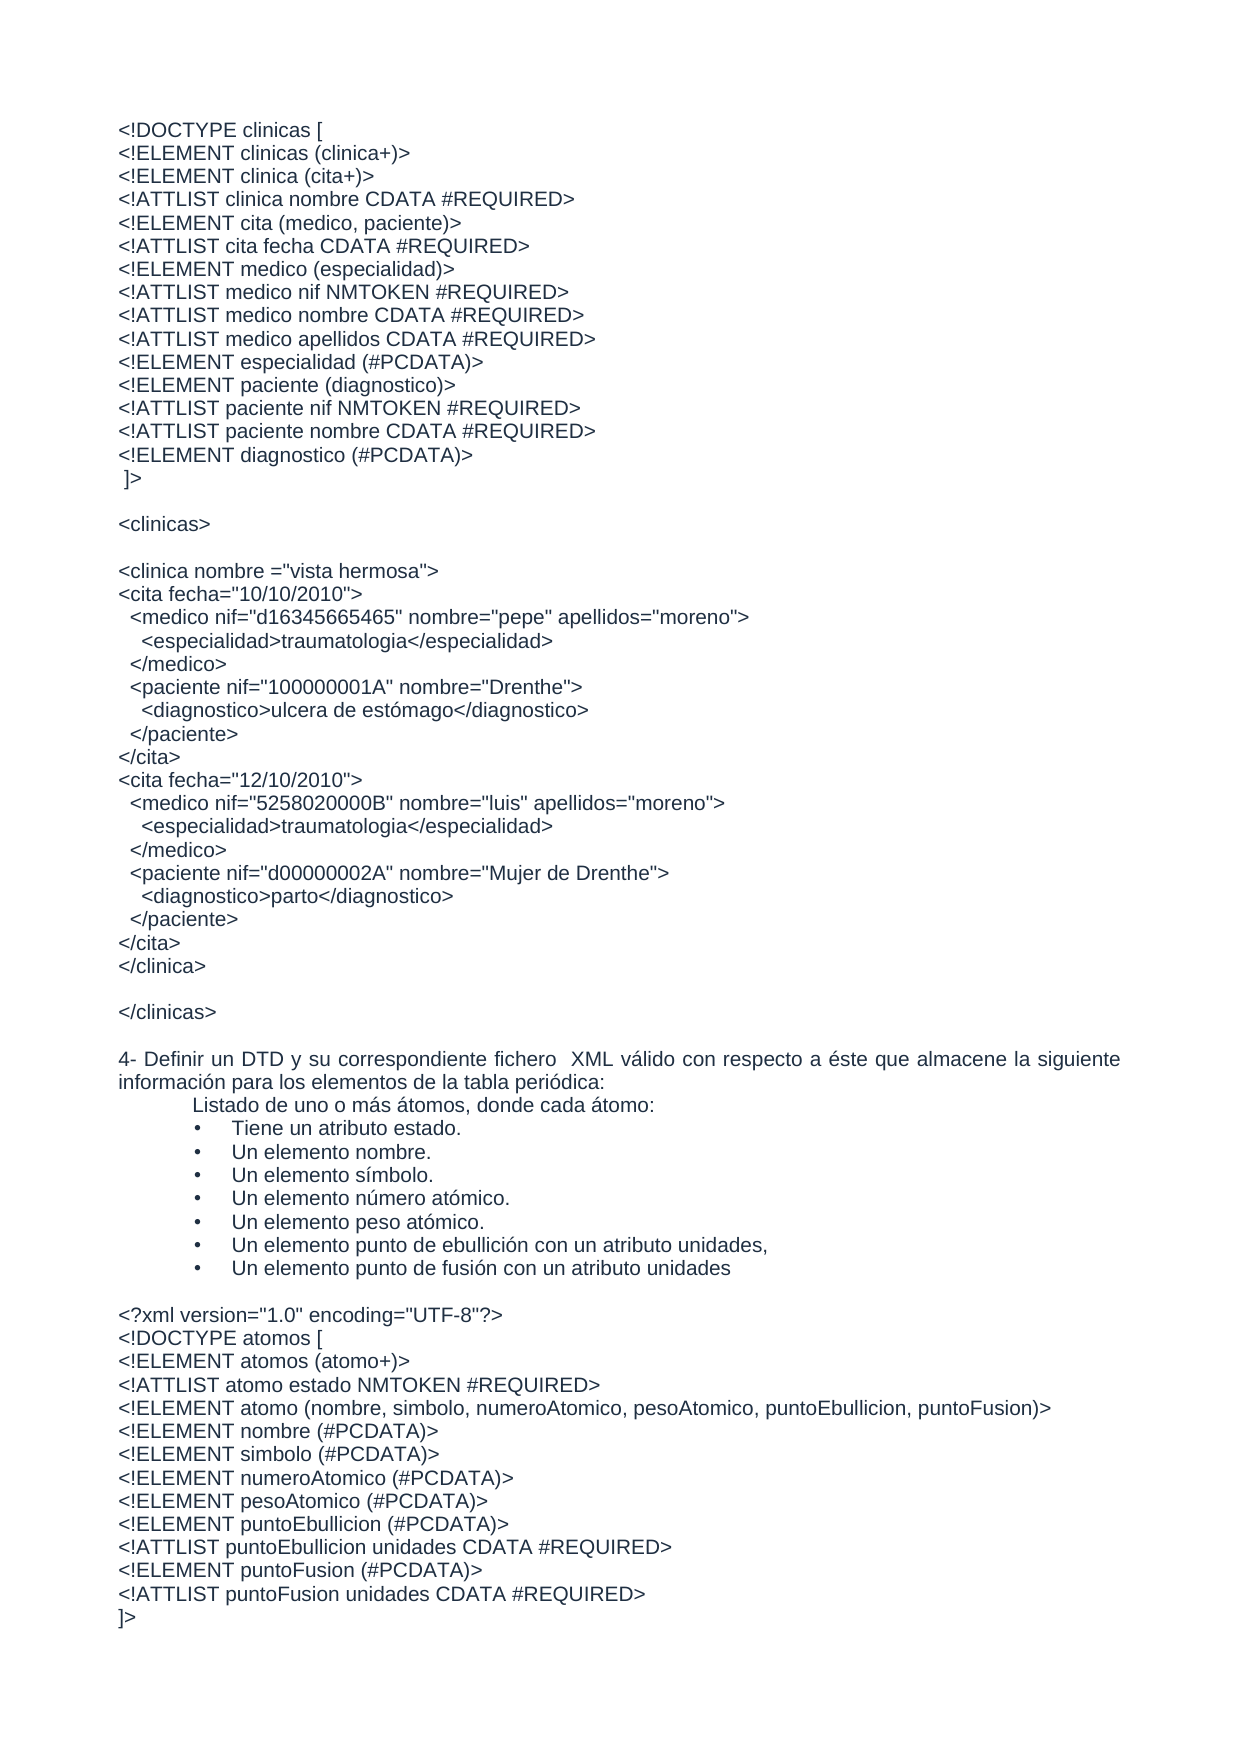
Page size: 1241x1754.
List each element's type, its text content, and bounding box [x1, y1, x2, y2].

text <!ATTLIST puntoFusion unidades CDATA #REQUIRED> [118, 1582, 1122, 1606]
text <clinicas> [118, 513, 1122, 536]
text <!ELEMENT simbolo (#PCDATA)> [118, 1443, 1122, 1466]
text <especialidad>traumatologia</especialidad> [118, 815, 1122, 838]
text </clinicas> [118, 1001, 1122, 1024]
text <!ELEMENT puntoEbullicion (#PCDATA)> [118, 1513, 1122, 1536]
text <!ELEMENT clinicas (clinica+)> [118, 141, 1122, 164]
text <!ATTLIST paciente nif NMTOKEN #REQUIRED> [118, 397, 1122, 420]
text <!ELEMENT puntoFusion (#PCDATA)> [118, 1559, 1122, 1582]
list Un elemento número atómico. [194, 1187, 1122, 1210]
text <!ELEMENT diagnostico (#PCDATA)> [118, 443, 1122, 467]
text <!ELEMENT atomo (nombre, simbolo, numeroAtomico, pesoAtomico, puntoEbullicion, puntoFusion)> [118, 1396, 1122, 1420]
text <!ATTLIST puntoEbullicion unidades CDATA #REQUIRED> [118, 1536, 1122, 1559]
text <!ATTLIST cita fecha CDATA #REQUIRED> [118, 234, 1122, 257]
text </medico> [118, 652, 1122, 676]
text <!ATTLIST clinica nombre CDATA #REQUIRED> [118, 188, 1122, 211]
text </cita> [118, 745, 1122, 768]
text <!ATTLIST medico nombre CDATA #REQUIRED> [118, 304, 1122, 327]
text </clinica> [118, 954, 1122, 978]
text <!ATTLIST medico apellidos CDATA #REQUIRED> [118, 327, 1122, 350]
text <!ELEMENT paciente (diagnostico)> [118, 374, 1122, 397]
text <!ATTLIST atomo estado NMTOKEN #REQUIRED> [118, 1373, 1122, 1396]
text <!DOCTYPE clinicas [ [118, 118, 1122, 141]
text <especialidad>traumatologia</especialidad> [118, 629, 1122, 652]
text <diagnostico>parto</diagnostico> [118, 885, 1122, 908]
text <diagnostico>ulcera de estómago</diagnostico> [118, 699, 1122, 722]
text <medico nif="5258020000B" nombre="luis" apellidos="moreno"> [118, 792, 1122, 815]
text <!ELEMENT medico (especialidad)> [118, 257, 1122, 281]
text <!ELEMENT atomos (atomo+)> [118, 1350, 1122, 1373]
list Un elemento nombre. [194, 1140, 1122, 1164]
text <clinica nombre ="vista hermosa"> [118, 559, 1122, 583]
text <!ELEMENT clinica (cita+)> [118, 164, 1122, 188]
text <medico nif="d16345665465" nombre="pepe" apellidos="moreno"> [118, 606, 1122, 629]
text <?xml version="1.0" encoding="UTF-8"?> [118, 1303, 1122, 1327]
text ]> [118, 467, 1122, 490]
text <paciente nif="100000001A" nombre="Drenthe"> [118, 676, 1122, 699]
text <paciente nif="d00000002A" nombre="Mujer de Drenthe"> [118, 861, 1122, 885]
text <!ATTLIST paciente nombre CDATA #REQUIRED> [118, 420, 1122, 443]
list Tiene un atributo estado. [194, 1117, 1122, 1140]
text <!DOCTYPE atomos [ [118, 1327, 1122, 1350]
text <cita fecha="12/10/2010"> [118, 768, 1122, 792]
text </cita> [118, 931, 1122, 954]
text <!ELEMENT especialidad (#PCDATA)> [118, 350, 1122, 374]
text <cita fecha="10/10/2010"> [118, 583, 1122, 606]
list Un elemento peso atómico. [194, 1210, 1122, 1234]
list Un elemento punto de ebullición con un atributo unidades, [194, 1234, 1122, 1257]
text ]> [118, 1606, 1122, 1629]
text <!ATTLIST medico nif NMTOKEN #REQUIRED> [118, 281, 1122, 304]
text <!ELEMENT numeroAtomico (#PCDATA)> [118, 1466, 1122, 1489]
text 4- Definir un DTD y su correspondiente fichero XML válido con respecto a éste que almacene la siguiente información para los elementos de la tabla periódica: [118, 1047, 1122, 1094]
text <!ELEMENT pesoAtomico (#PCDATA)> [118, 1489, 1122, 1513]
list Un elemento símbolo. [194, 1164, 1122, 1187]
list Un elemento punto de fusión con un atributo unidades [194, 1257, 1122, 1280]
text </medico> [118, 838, 1122, 861]
text </paciente> [118, 908, 1122, 931]
text <!ELEMENT cita (medico, paciente)> [118, 211, 1122, 234]
text </paciente> [118, 722, 1122, 745]
text Listado de uno o más átomos, donde cada átomo: [192, 1094, 1122, 1117]
text <!ELEMENT nombre (#PCDATA)> [118, 1420, 1122, 1443]
